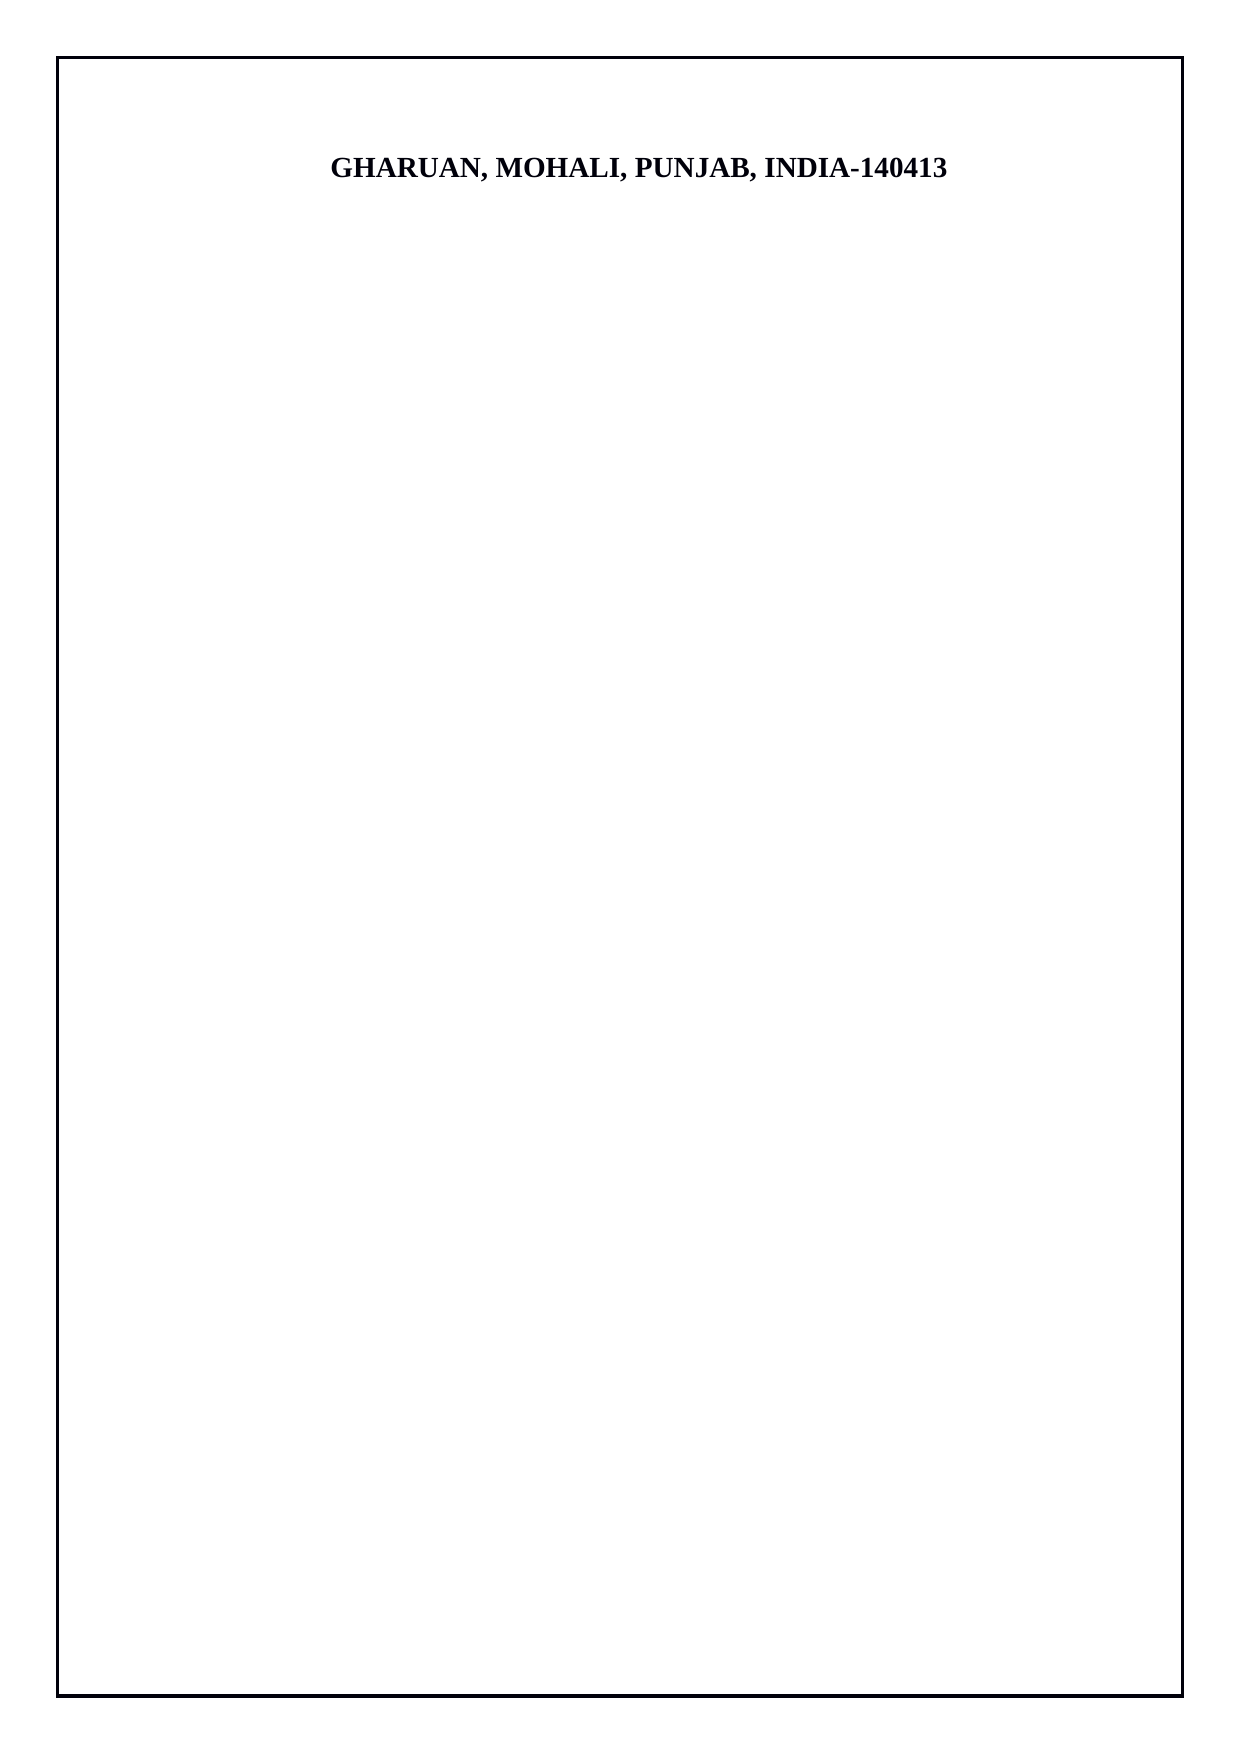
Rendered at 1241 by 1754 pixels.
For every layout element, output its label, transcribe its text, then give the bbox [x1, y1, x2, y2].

text GHARUAN, MOHALI, PUNJAB, INDIA-140413 [187, 150, 1090, 183]
